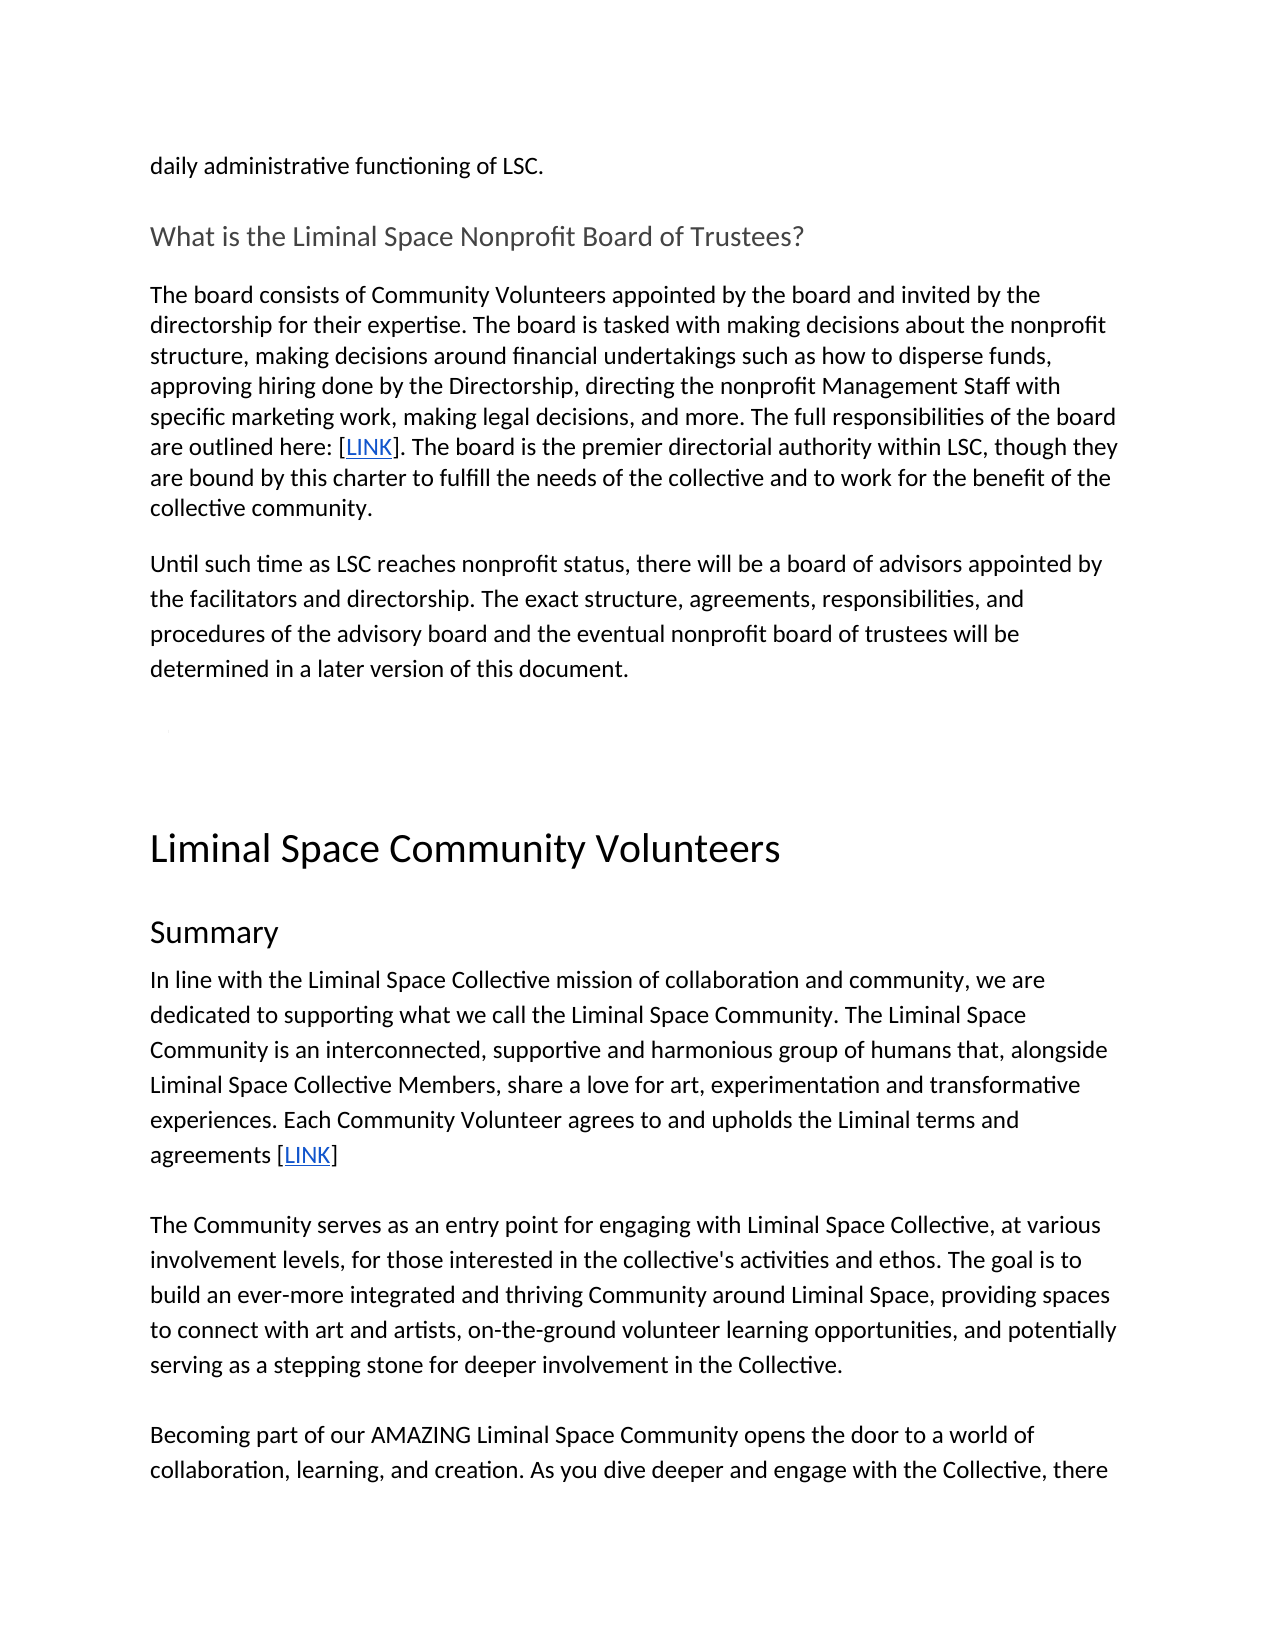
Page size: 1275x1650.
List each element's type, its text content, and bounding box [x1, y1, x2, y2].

text daily administrative functioning of LSC. [150, 150, 1125, 181]
text Until such time as LSC reaches nonprofit status, there will be a board of advisors appointed by the facilitators and directorship. The exact structure, agreements, responsibilities, and procedures of the advisory board and the eventual nonprofit board of trustees will be determined in a later version of this document. [150, 548, 1125, 684]
subtitle Summary [150, 911, 1125, 951]
subtitle Liminal Space Community Volunteers [150, 822, 1125, 873]
text In line with the Liminal Space Collective mission of collaboration and community, we are dedicated to supporting what we call the Liminal Space Community. The Liminal Space Community is an interconnected, supportive and harmonious group of humans that, alongside Liminal Space Collective Members, share a love for art, experimentation and transformative experiences. Each Community Volunteer agrees to and upholds the Liminal terms and agreements [LINK] [150, 964, 1125, 1169]
text The board consists of Community Volunteers appointed by the board and invited by the directorship for their expertise. The board is tasked with making decisions about the nonprofit structure, making decisions around financial undertakings such as how to disperse funds, approving hiring done by the Directorship, directing the nonprofit Management Staff with specific marketing work, making legal decisions, and more. The full responsibilities of the board are outlined here: [LINK]. The board is the premier directorial authority within LSC, though they are bound by this charter to fulfill the needs of the collective and to work for the benefit of the collective community. [150, 279, 1125, 523]
text The Community serves as an entry point for engaging with Liminal Space Collective, at various involvement levels, for those interested in the collective's activities and ethos. The goal is to build an ever-more integrated and thriving Community around Liminal Space, providing spaces to connect with art and artists, on-the-ground volunteer learning opportunities, and potentially serving as a stepping stone for deeper involvement in the Collective. [150, 1209, 1125, 1379]
text Becoming part of our AMAZING Liminal Space Community opens the door to a world of collaboration, learning, and creation. As you dive deeper and engage with the Collective, there [150, 1419, 1125, 1484]
subtitle What is the Liminal Space Nonprofit Board of Trustees? [150, 218, 1125, 254]
